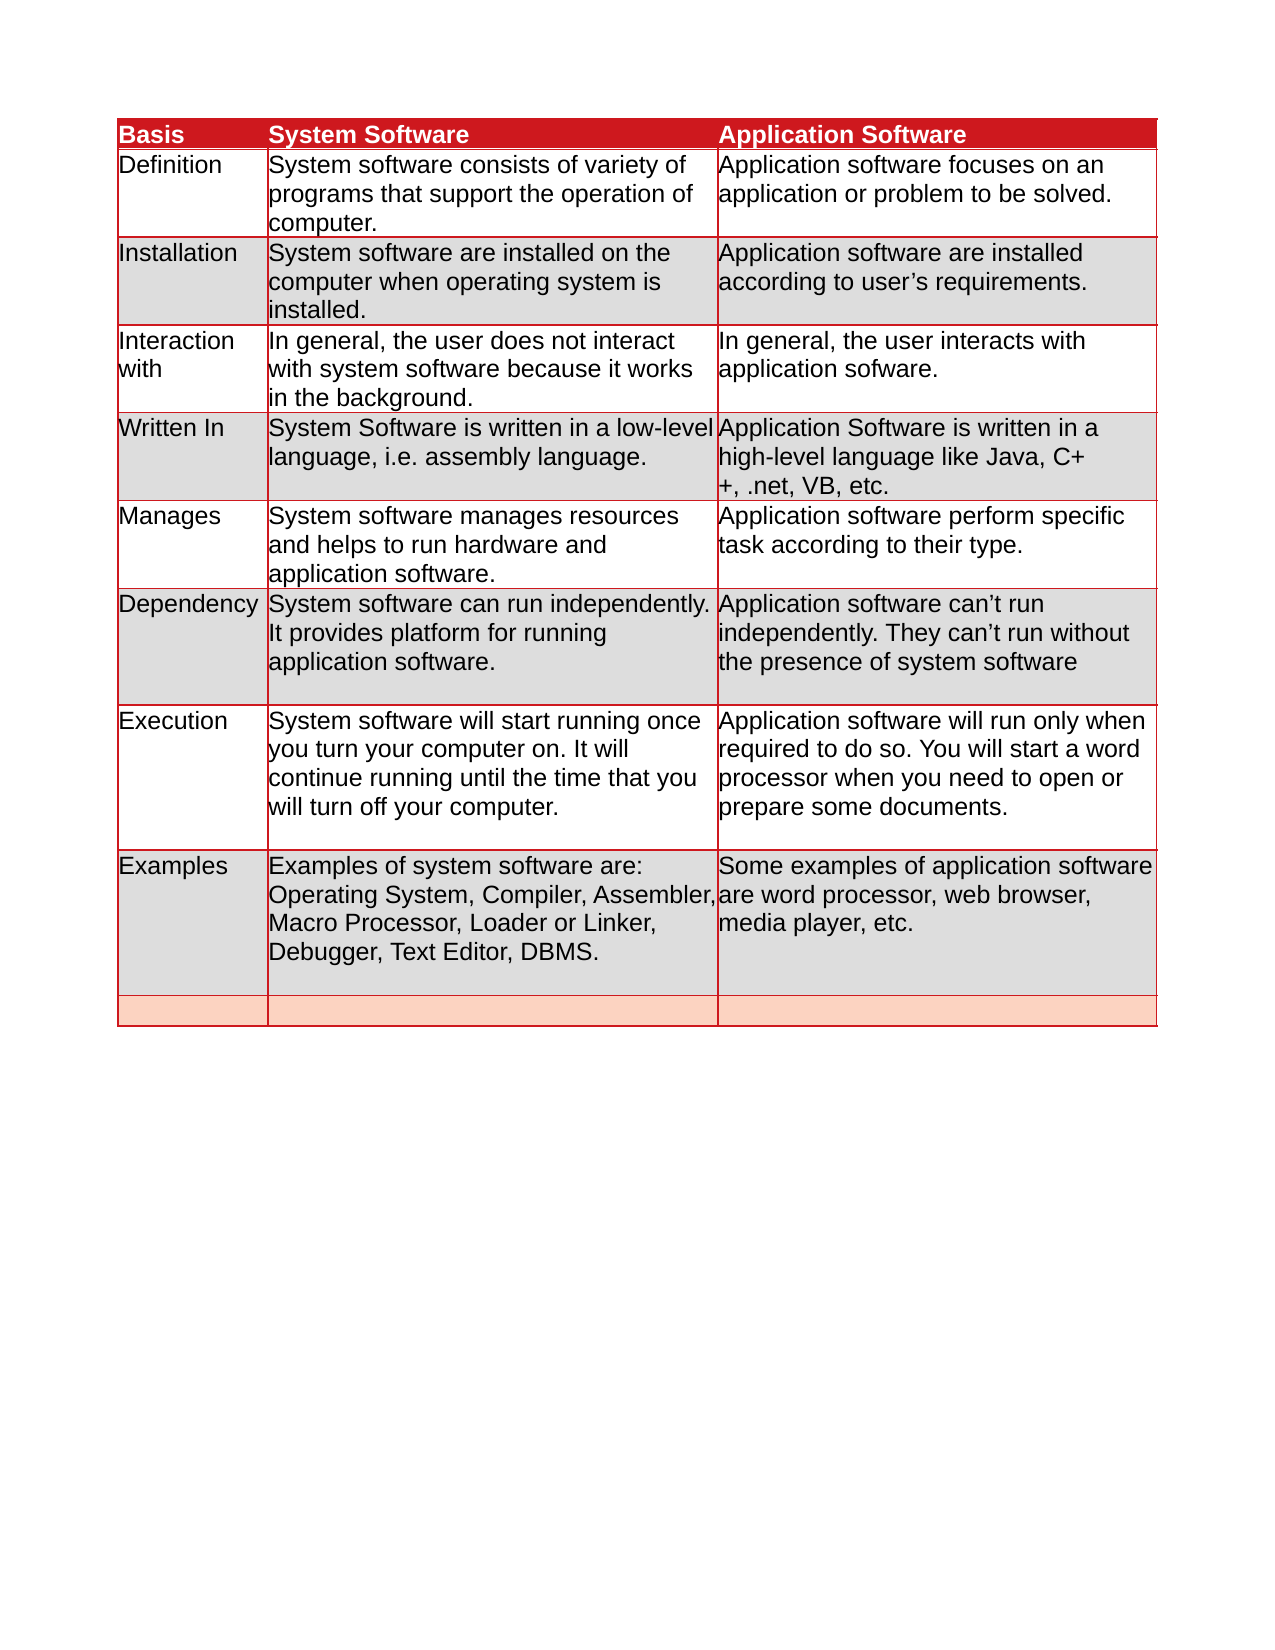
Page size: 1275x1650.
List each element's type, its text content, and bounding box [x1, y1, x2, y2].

table_cell In general, the user interacts with application sofware. [719, 326, 1156, 412]
table_cell Definition [119, 150, 267, 236]
table_cell Application software can’t run independently. They can’t run without the presence of system software [719, 589, 1156, 704]
table_cell Dependency [119, 589, 267, 704]
table_cell Examples of system software are: Operating System, Compiler, Assembler, Macro Processor, Loader or Linker, Debugger, Text Editor, DBMS. [269, 851, 717, 995]
table_cell [119, 996, 267, 1025]
table_cell Application software will run only when required to do so. You will start a word processor when you need to open or prepare some documents. [719, 706, 1156, 849]
table_cell System software are installed on the computer when operating system is installed. [269, 238, 717, 324]
table_cell System software manages resources and helps to run hardware and application software. [269, 501, 717, 587]
table_cell [269, 996, 717, 1025]
table_header Basis [119, 120, 267, 148]
table_header System Software [269, 120, 717, 148]
table_cell System software can run independently. It provides platform for running application software. [269, 589, 717, 704]
table_cell Application Software is written in a high-level language like Java, C++, .net, VB, etc. [719, 413, 1156, 500]
table_cell Application software are installed according to user’s requirements. [719, 238, 1156, 324]
table_header Application Software [719, 120, 1156, 148]
table_cell Execution [119, 706, 267, 849]
table_cell System software will start running once you turn your computer on. It will continue running until the time that you will turn off your computer. [269, 706, 717, 849]
table_cell Application software focuses on an application or problem to be solved. [719, 150, 1156, 236]
table_cell Written In [119, 413, 267, 500]
table_cell Installation [119, 238, 267, 324]
table_cell [719, 996, 1156, 1025]
table_cell System Software is written in a low-level language, i.e. assembly language. [269, 413, 717, 500]
table_cell System software consists of variety of programs that support the operation of computer. [269, 150, 717, 236]
table_cell Examples [119, 851, 267, 995]
table_cell In general, the user does not interact with system software because it works in the background. [269, 326, 717, 412]
table_cell Some examples of application software are word processor, web browser, media player, etc. [719, 851, 1156, 995]
table_cell Application software perform specific task according to their type. [719, 501, 1156, 587]
table_cell Manages [119, 501, 267, 587]
table_cell Interaction with [119, 326, 267, 412]
